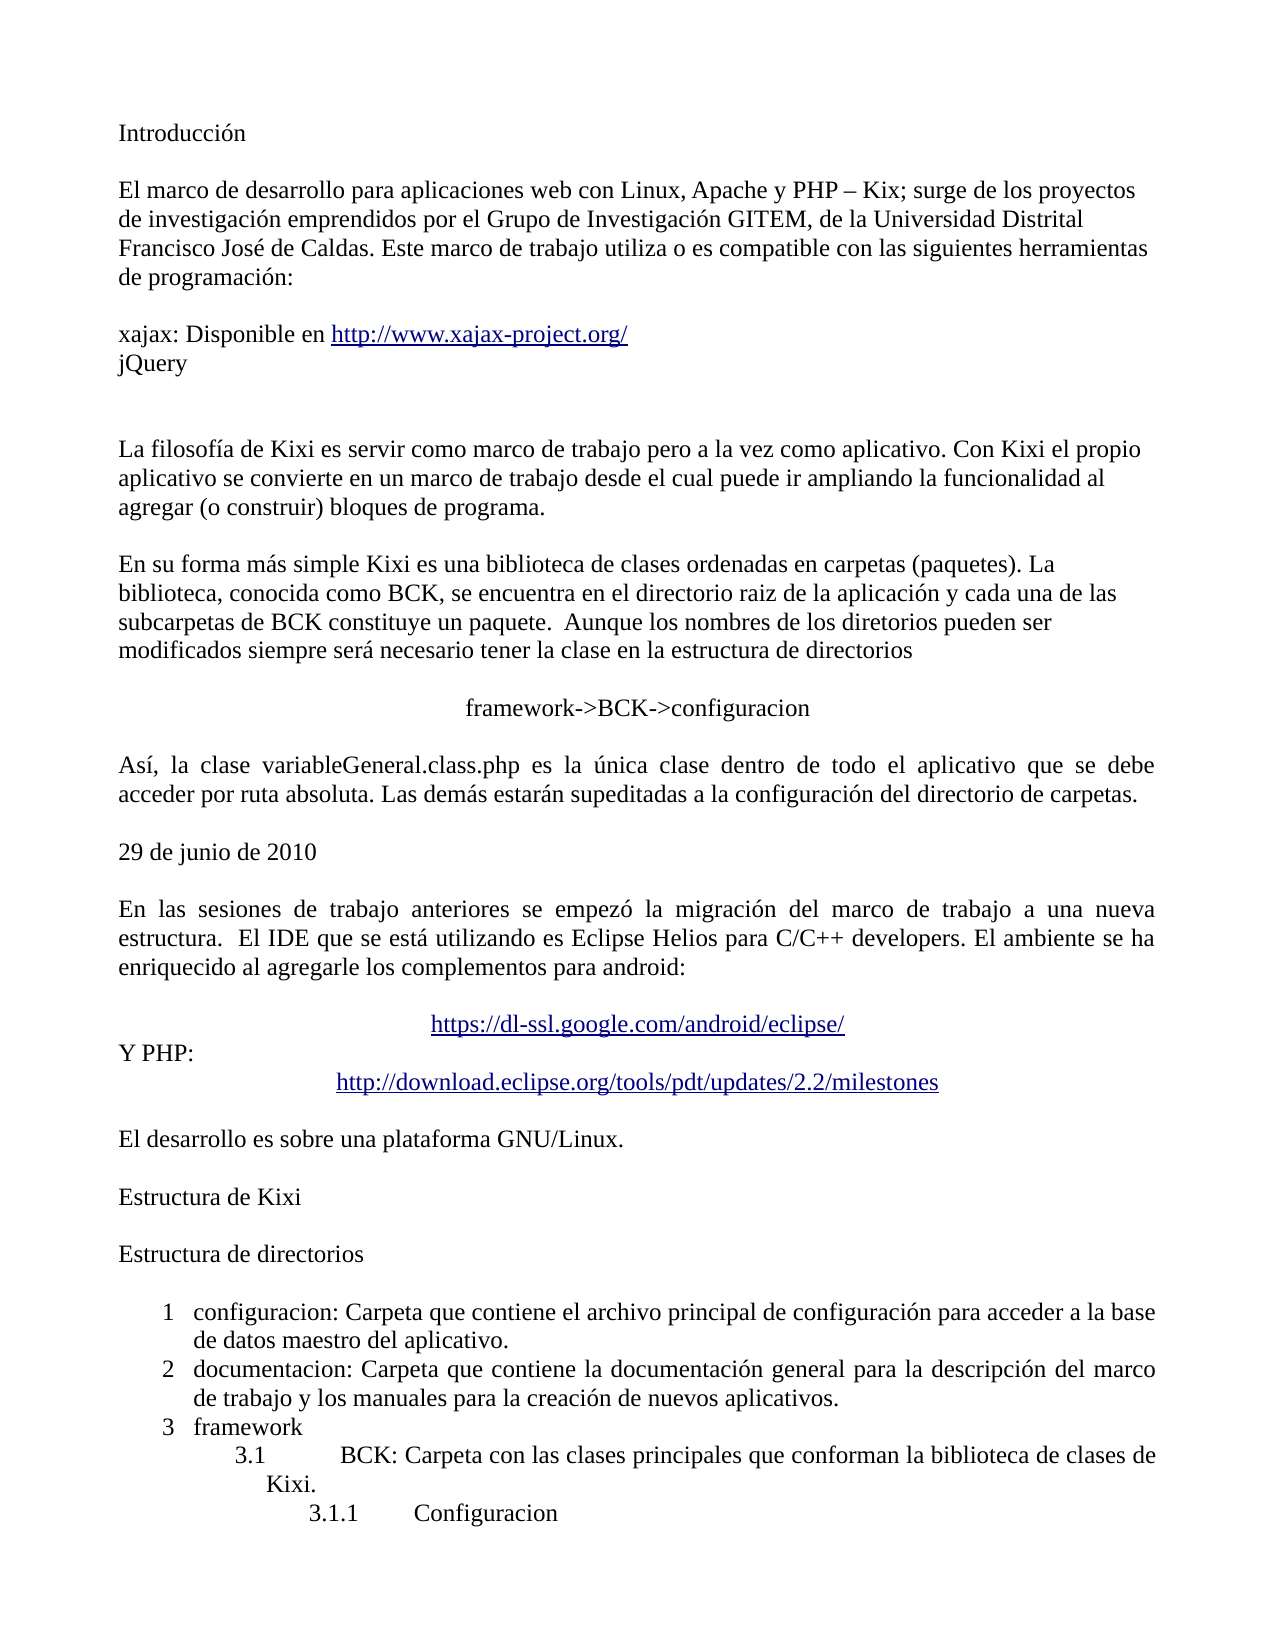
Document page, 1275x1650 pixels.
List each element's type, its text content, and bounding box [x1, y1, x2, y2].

text En las sesiones de trabajo anteriores se empezó la migración del marco de trabajo a una nueva estructura. El IDE que se está utilizando es Eclipse Helios para C/C++ developers. El ambiente se ha enriquecido al agregarle los complementos para android: [118, 894, 1157, 981]
text framework->BCK->configuracion [118, 693, 1157, 722]
text xajax: Disponible en http://www.xajax-project.org/ [118, 319, 1157, 348]
text El marco de desarrollo para aplicaciones web con Linux, Apache y PHP – Kix; surge de los proyectos de investigación emprendidos por el Grupo de Investigación GITEM, de la Universidad Distrital Francisco José de Caldas. Este marco de trabajo utiliza o es compatible con las siguientes herramientas de programación: [118, 176, 1157, 291]
text El desarrollo es sobre una plataforma GNU/Linux. [118, 1124, 1157, 1153]
text https://dl-ssl.google.com/android/eclipse/ [118, 1009, 1157, 1038]
text La filosofía de Kixi es servir como marco de trabajo pero a la vez como aplicativo. Con Kixi el propio aplicativo se convierte en un marco de trabajo desde el cual puede ir ampliando la funcionalidad al agregar (o construir) bloques de programa. [118, 434, 1157, 521]
text Introducción [118, 118, 1157, 147]
text Estructura de Kixi [118, 1182, 1157, 1211]
list Configuracion [302, 1498, 1157, 1527]
text http://download.eclipse.org/tools/pdt/updates/2.2/milestones [118, 1067, 1157, 1096]
text jQuery [118, 348, 1157, 377]
list BCK: Carpeta con las clases principales que conforman la biblioteca de clases de Kixi. [228, 1441, 1157, 1498]
text 29 de junio de 2010 [118, 837, 1157, 866]
list documentacion: Carpeta que contiene la documentación general para la descripción del marco de trabajo y los manuales para la creación de nuevos aplicativos. [156, 1354, 1157, 1412]
text Y PHP: [118, 1038, 1157, 1067]
text Estructura de directorios [118, 1239, 1157, 1268]
text Así, la clase variableGeneral.class.php es la única clase dentro de todo el aplicativo que se debe acceder por ruta absoluta. Las demás estarán supeditadas a la configuración del directorio de carpetas. [118, 751, 1157, 808]
list framework [156, 1412, 1157, 1441]
text En su forma más simple Kixi es una biblioteca de clases ordenadas en carpetas (paquetes). La biblioteca, conocida como BCK, se encuentra en el directorio raiz de la aplicación y cada una de las subcarpetas de BCK constituye un paquete. Aunque los nombres de los diretorios pueden ser modificados siempre será necesario tener la clase en la estructura de directorios [118, 549, 1157, 664]
list configuracion: Carpeta que contiene el archivo principal de configuración para acceder a la base de datos maestro del aplicativo. [156, 1297, 1157, 1354]
